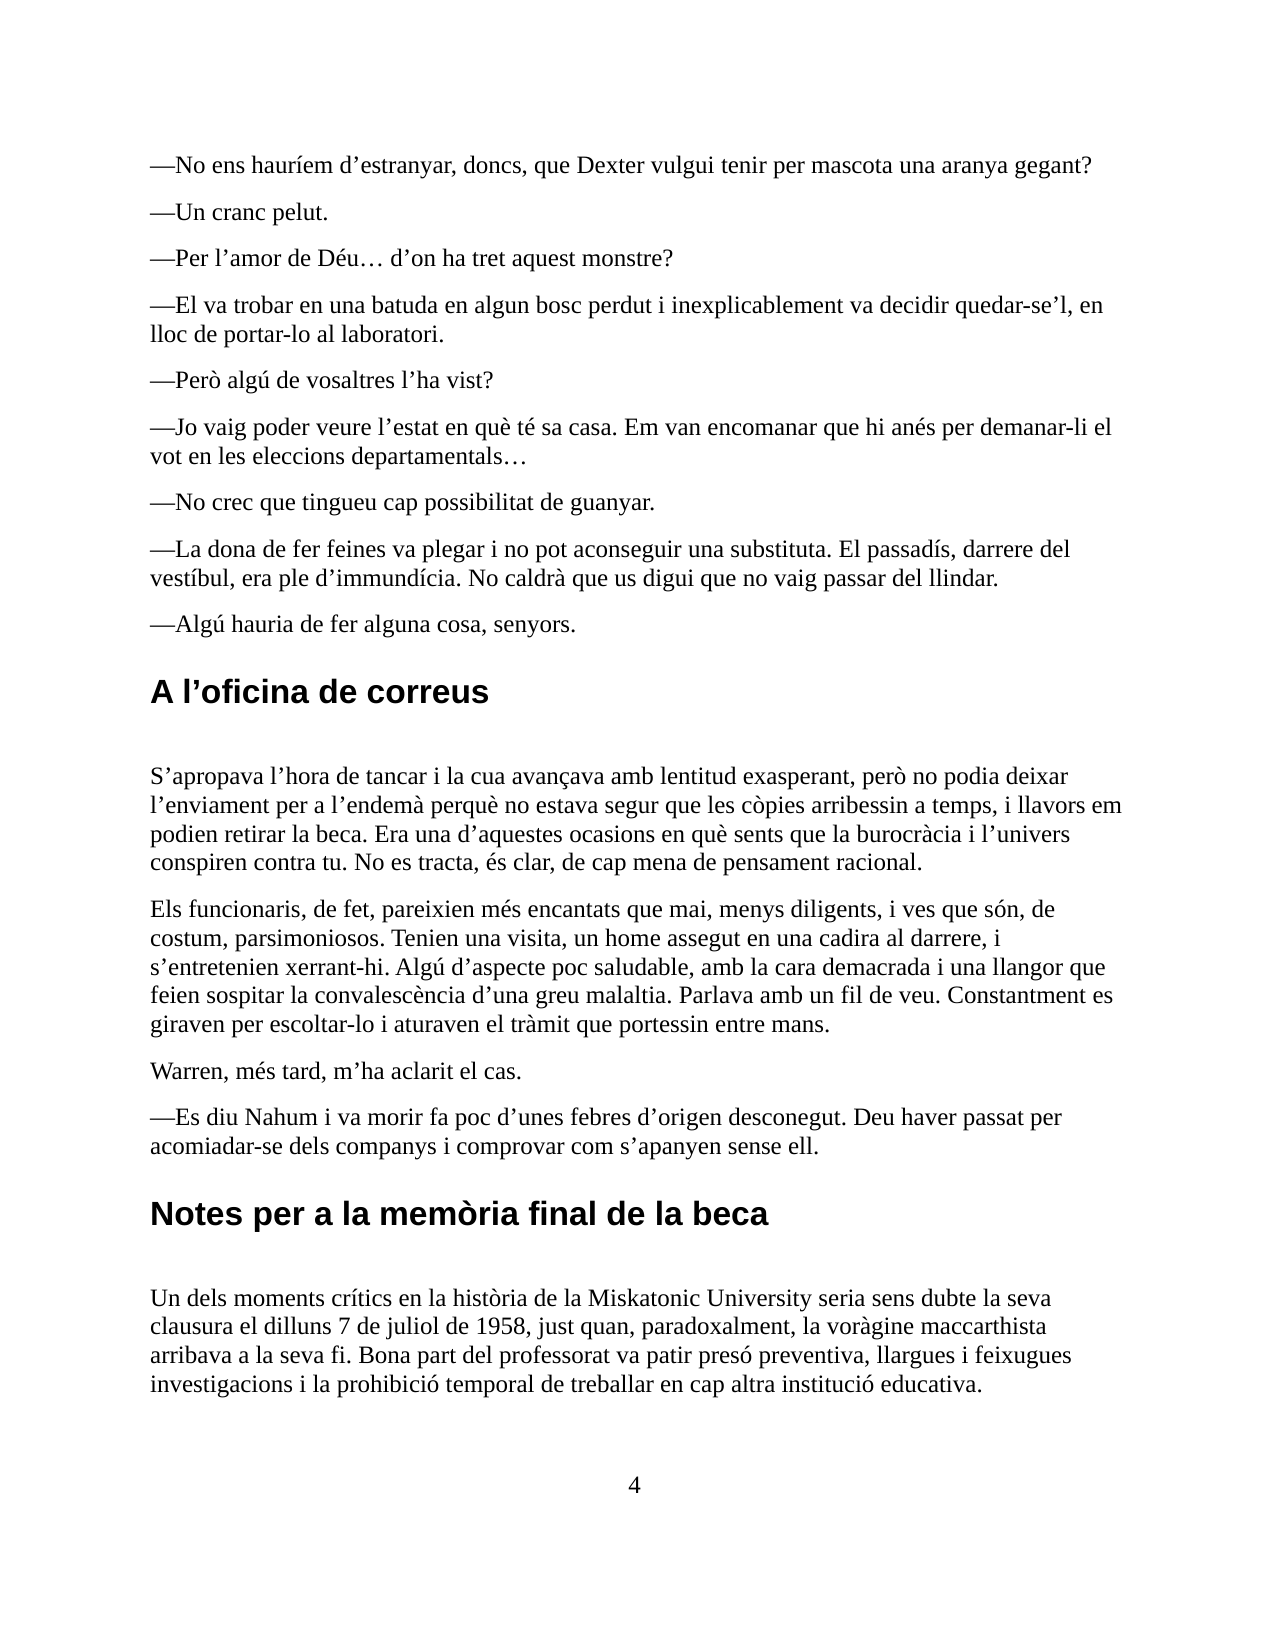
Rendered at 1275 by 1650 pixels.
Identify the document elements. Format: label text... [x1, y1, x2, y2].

text —Per l’amor de Déu… d’on ha tret aquest monstre? [150, 243, 1125, 272]
text —Algú hauria de fer alguna cosa, senyors. [150, 609, 1125, 638]
text —El va trobar en una batuda en algun bosc perdut i inexplicablement va decidir quedar-se’l, en lloc de portar-lo al laboratori. [150, 290, 1125, 347]
text —Un cranc pelut. [150, 197, 1125, 225]
text Warren, més tard, m’ha aclarit el cas. [150, 1056, 1125, 1084]
text Els funcionaris, de fet, pareixien més encantats que mai, menys diligents, i ves que són, de costum, parsimoniosos. Tenien una visita, un home assegut en una cadira al darrere, i s’entretenien xerrant-hi. Algú d’aspecte poc saludable, amb la cara demacrada i una llangor que feien sospitar la convalescència d’una greu malaltia. Parlava amb un fil de veu. Constantment es giraven per escoltar-lo i aturaven el tràmit que portessin entre mans. [150, 894, 1125, 1038]
text —Es diu Nahum i va morir fa poc d’unes febres d’origen desconegut. Deu haver passat per acomiadar-se dels companys i comprovar com s’apanyen sense ell. [150, 1102, 1125, 1160]
subtitle A l’oficina de correus [150, 672, 1125, 711]
text Un dels moments crítics en la història de la Miskatonic University seria sens dubte la seva clausura el dilluns 7 de juliol de 1958, just quan, paradoxalment, la voràgine maccarthista arribava a la seva fi. Bona part del professorat va patir presó preventiva, llargues i feixugues investigacions i la prohibició temporal de treballar en cap altra institució educativa. [150, 1283, 1125, 1398]
subtitle Notes per a la memòria final de la beca [150, 1194, 1125, 1232]
text —Jo vaig poder veure l’estat en què té sa casa. Em van encomanar que hi anés per demanar-li el vot en les eleccions departamentals… [150, 412, 1125, 469]
text —La dona de fer feines va plegar i no pot aconseguir una substituta. El passadís, darrere del vestíbul, era ple d’immundícia. No caldrà que us digui que no vaig passar del llindar. [150, 534, 1125, 592]
text S’apropava l’hora de tancar i la cua avançava amb lentitud exasperant, però no podia deixar l’enviament per a l’endemà perquè no estava segur que les còpies arribessin a temps, i llavors em podien retirar la beca. Era una d’aquestes ocasions en què sents que la burocràcia i l’univers conspiren contra tu. No es tracta, és clar, de cap mena de pensament racional. [150, 761, 1125, 876]
text —Però algú de vosaltres l’ha vist? [150, 365, 1125, 394]
text —No ens hauríem d’estranyar, doncs, que Dexter vulgui tenir per mascota una aranya gegant? [150, 150, 1125, 179]
text —No crec que tingueu cap possibilitat de guanyar. [150, 487, 1125, 516]
